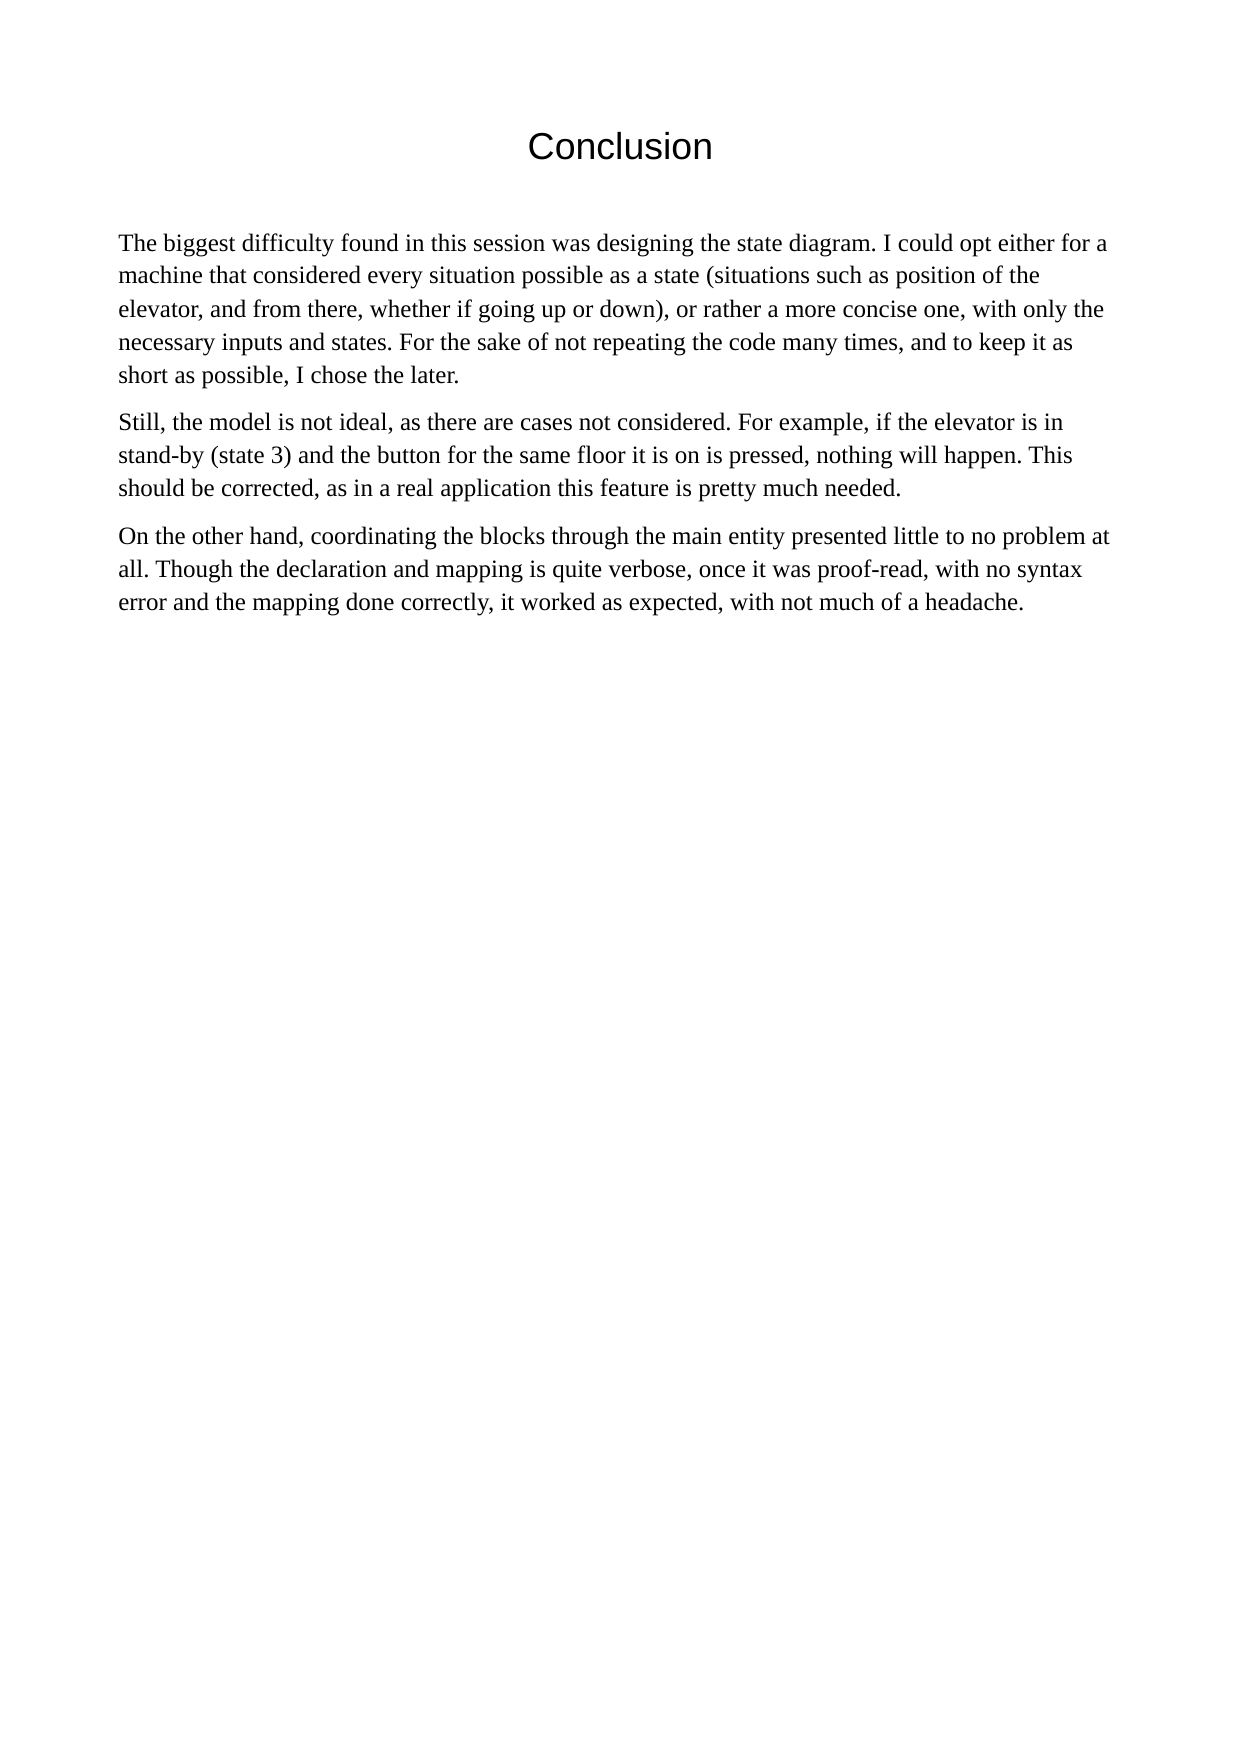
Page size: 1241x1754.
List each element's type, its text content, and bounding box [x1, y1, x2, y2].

text The biggest difficulty found in this session was designing the state diagram. I could opt either for a machine that considered every situation possible as a state (situations such as position of the elevator, and from there, whether if going up or down), or rather a more concise one, with only the necessary inputs and states. For the sake of not repeating the code many times, and to keep it as short as possible, I chose the later. [118, 228, 1122, 388]
subtitle Conclusion [118, 124, 1122, 167]
text On the other hand, coordinating the blocks through the main entity presented little to no problem at all. Though the declaration and mapping is quite verbose, once it was proof-read, with no syntax error and the mapping done correctly, it worked as expected, with not much of a headache. [118, 521, 1122, 616]
text Still, the model is not ideal, as there are cases not considered. For example, if the elevator is in stand-by (state 3) and the button for the same floor it is on is pressed, nothing will happen. This should be corrected, as in a real application this feature is pretty much needed. [118, 407, 1122, 502]
